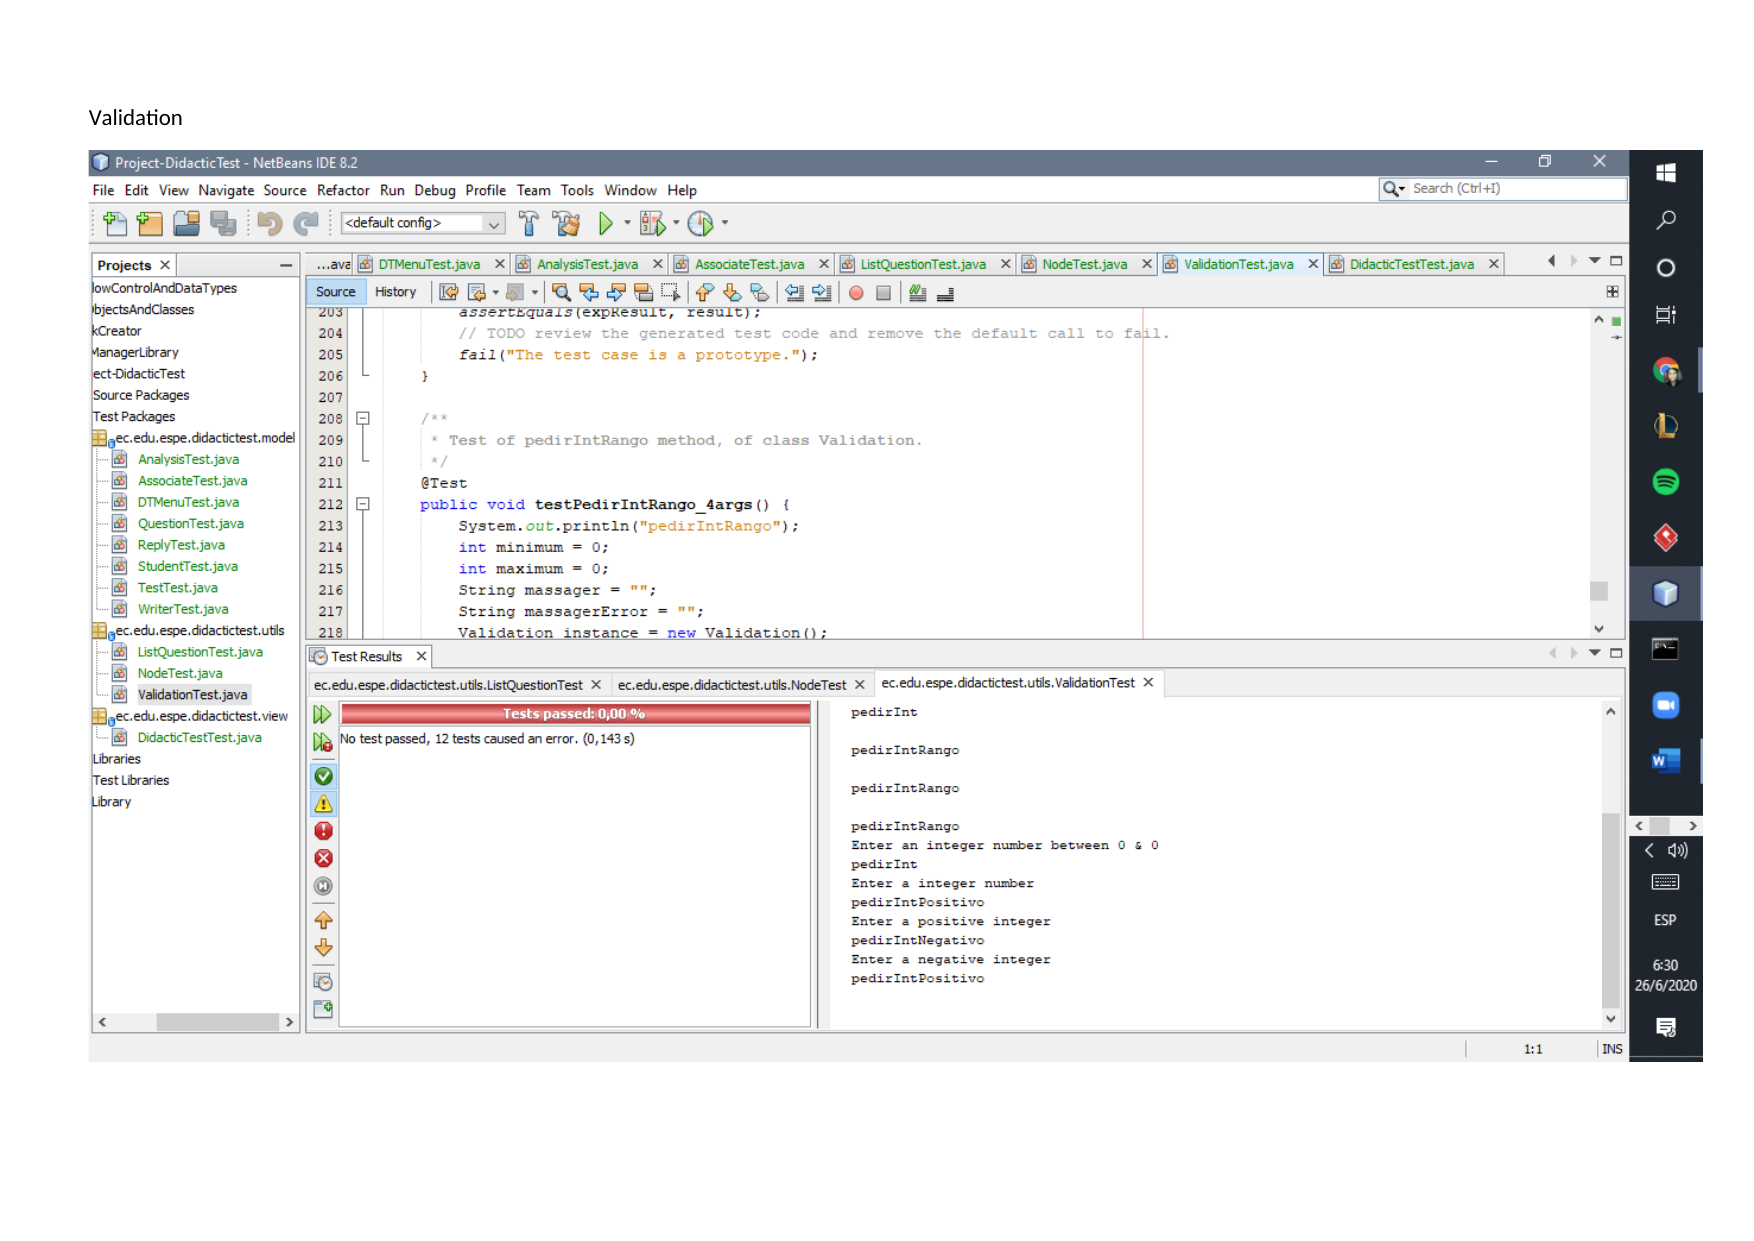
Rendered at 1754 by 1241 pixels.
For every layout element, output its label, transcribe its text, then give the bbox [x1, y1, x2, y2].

text Validation [88, 103, 1668, 131]
